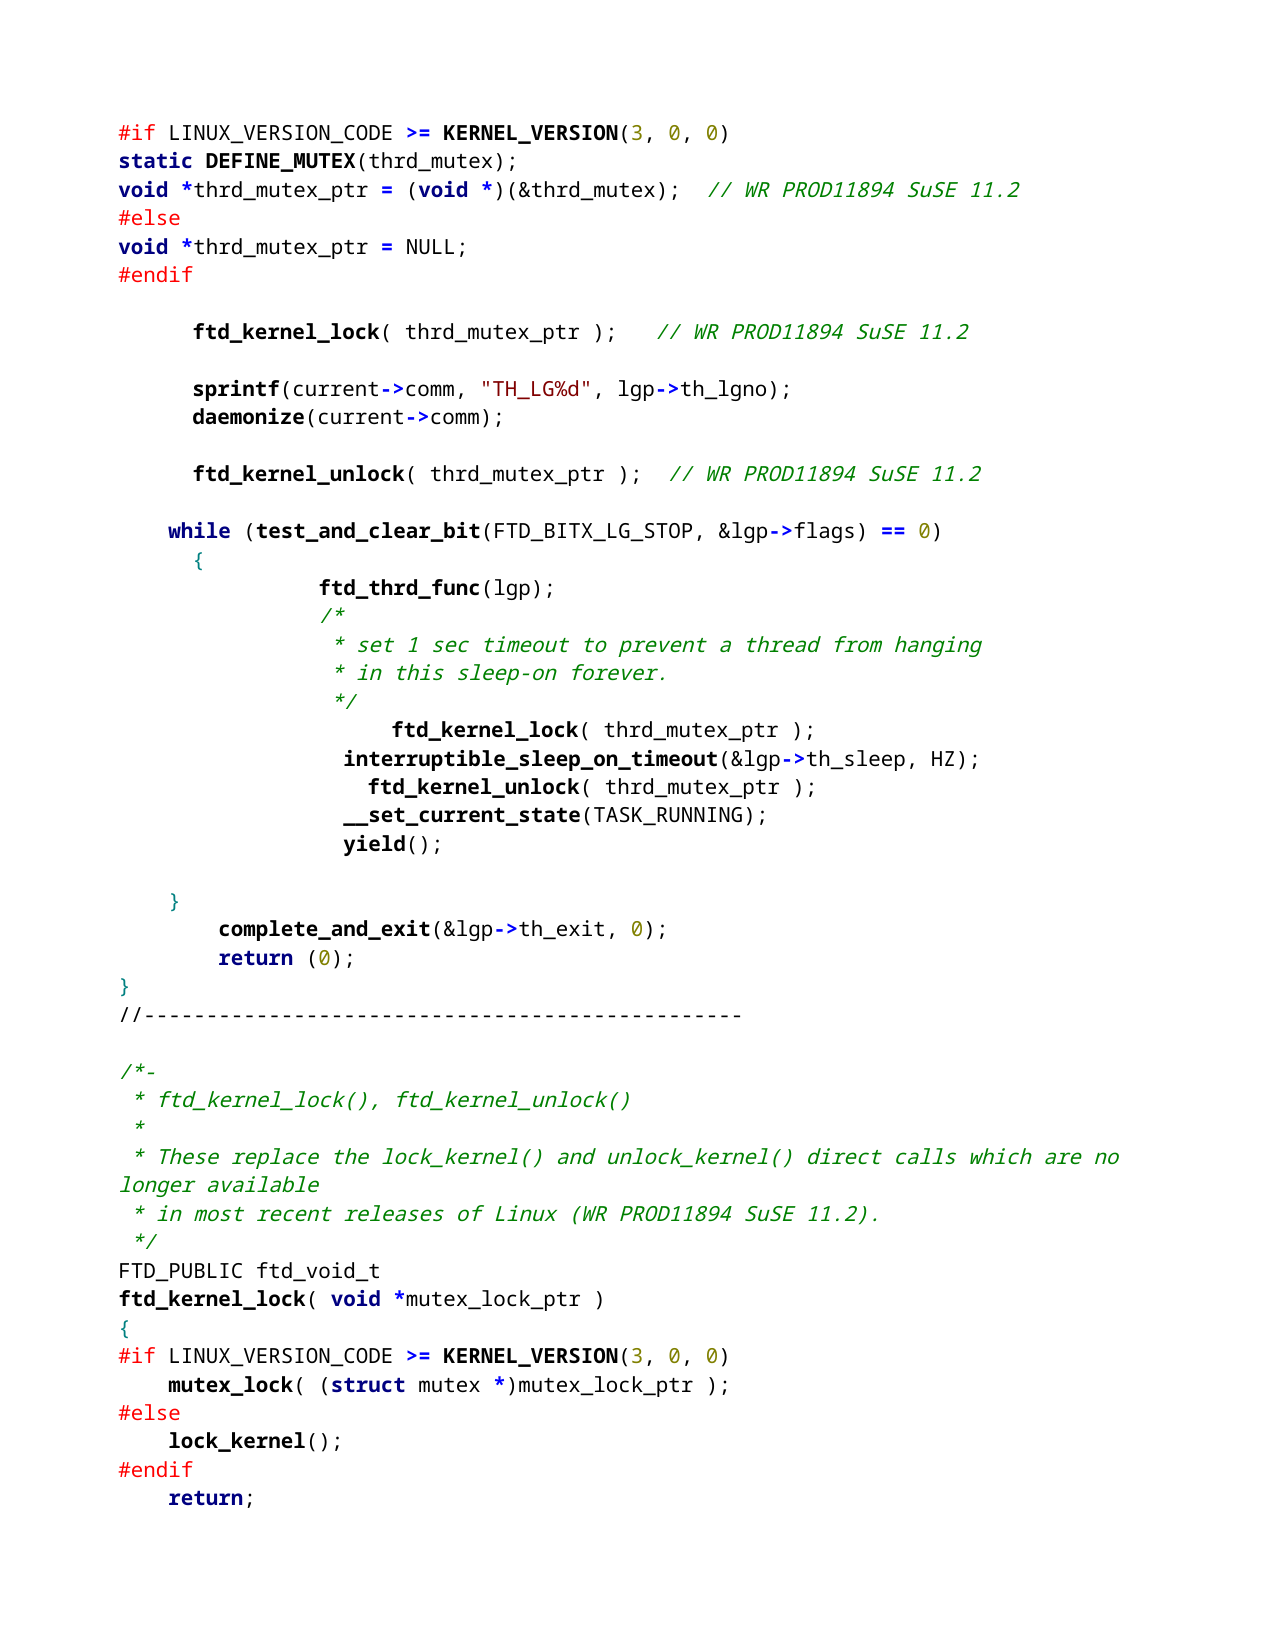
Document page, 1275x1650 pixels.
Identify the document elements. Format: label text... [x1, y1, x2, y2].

text #if LINUX_VERSION_CODE >= KERNEL_VERSION(3, 0, 0) static DEFINE_MUTEX(thrd_mutex); void *thrd_mutex_ptr = (void *)(&thrd_mutex); // WR PROD11894 SuSE 11.2 #else void *thrd_mutex_ptr = NULL; #endif ftd_kernel_lock( thrd_mutex_ptr ); // WR PROD11894 SuSE 11.2 sprintf(current->comm, "TH_LG%d", lgp->th_lgno); daemonize(current->comm); ftd_kernel_unlock( thrd_mutex_ptr ); // WR PROD11894 SuSE 11.2 while (test_and_clear_bit(FTD_BITX_LG_STOP, &lgp->flags) == 0) { ftd_thrd_func(lgp); /* * set 1 sec timeout to prevent a thread from hanging * in this sleep-on forever. */ ftd_kernel_lock( thrd_mutex_ptr ); interruptible_sleep_on_timeout(&lgp->th_sleep, HZ); ftd_kernel_unlock( thrd_mutex_ptr ); __set_current_state(TASK_RUNNING); yield(); } complete_and_exit(&lgp->th_exit, 0); return (0); } //------------------------------------------------ [118, 118, 1157, 1028]
text /*- * ftd_kernel_lock(), ftd_kernel_unlock() * * These replace the lock_kernel() and unlock_kernel() direct calls which are no longer available * in most recent releases of Linux (WR PROD11894 SuSE 11.2). */ FTD_PUBLIC ftd_void_t ftd_kernel_lock( void *mutex_lock_ptr ) { #if LINUX_VERSION_CODE >= KERNEL_VERSION(3, 0, 0) mutex_lock( (struct mutex *)mutex_lock_ptr ); #else lock_kernel(); #endif return; [118, 1057, 1157, 1512]
